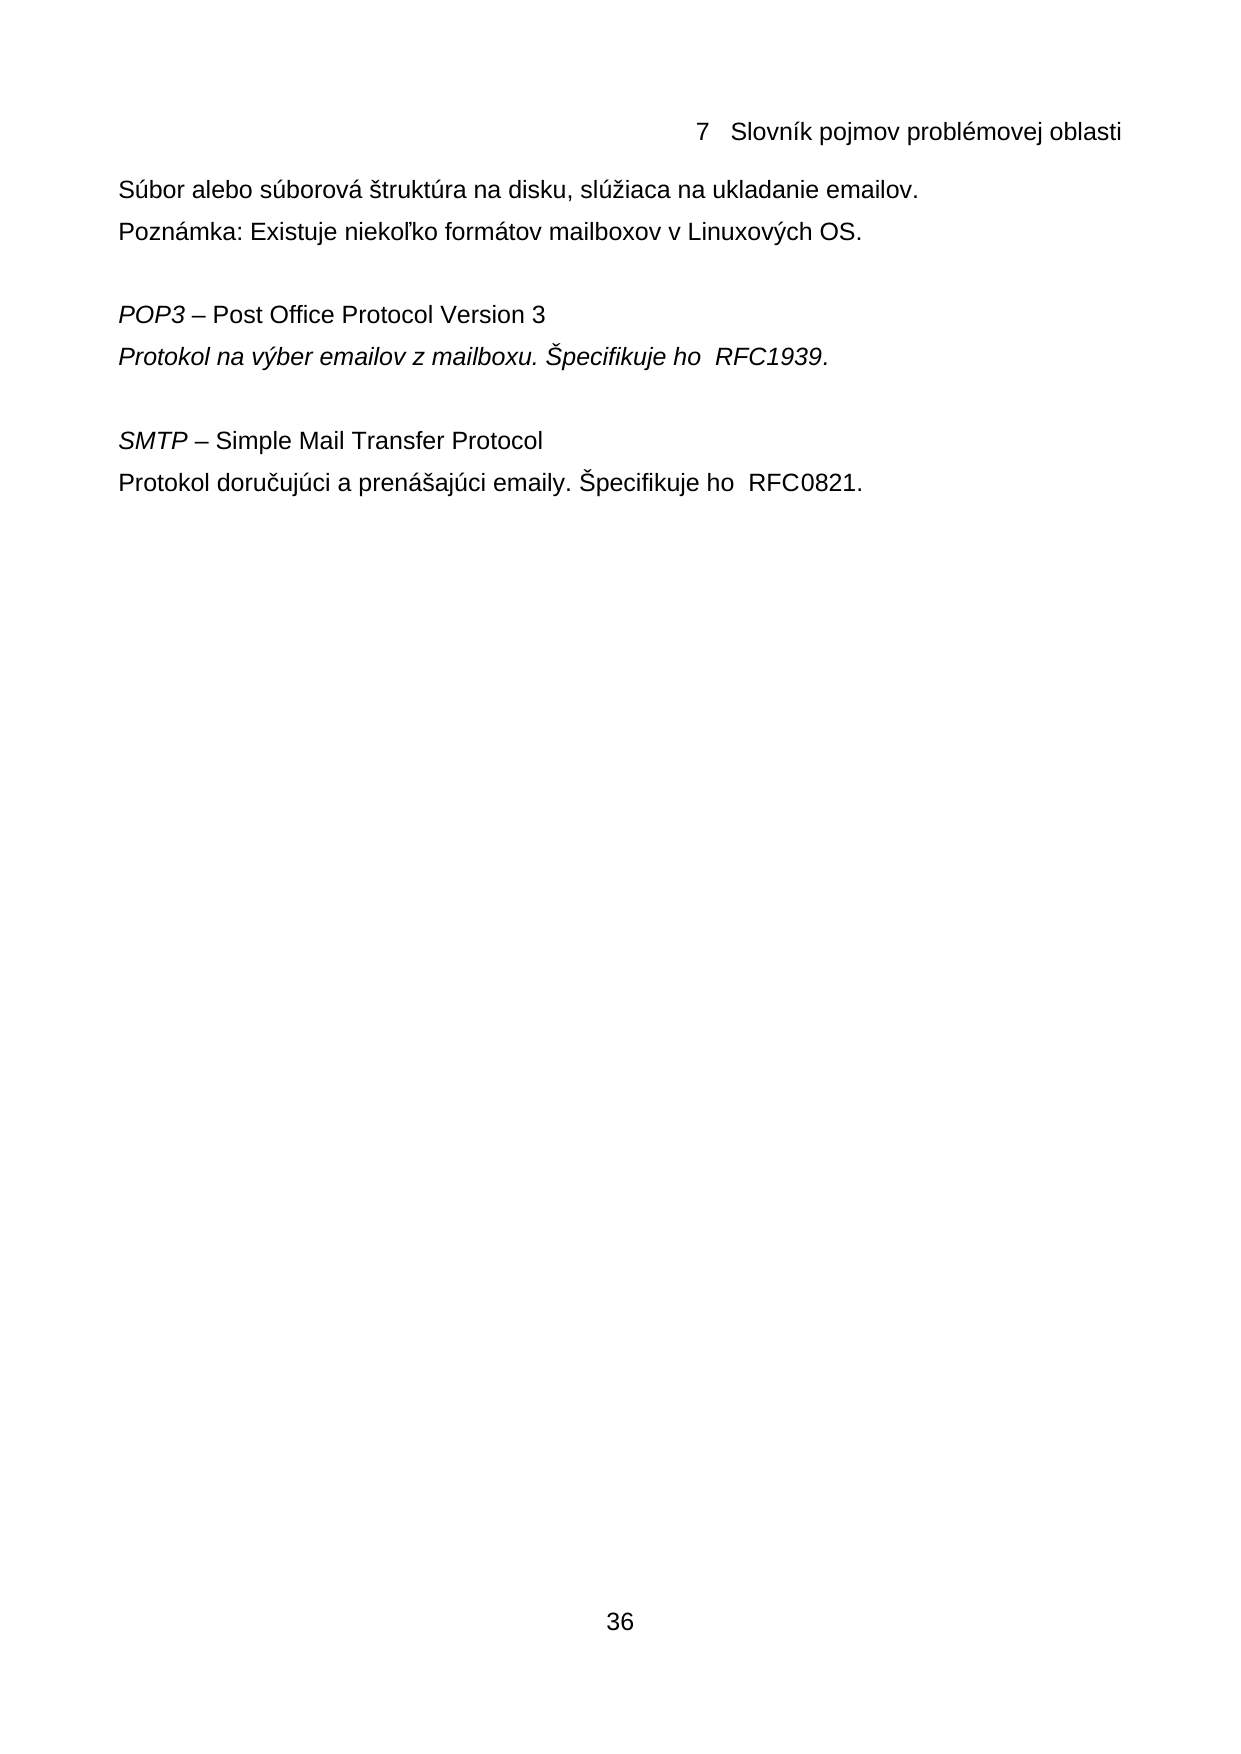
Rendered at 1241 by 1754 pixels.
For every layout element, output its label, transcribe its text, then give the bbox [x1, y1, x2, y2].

text Protokol doručujúci a prenášajúci emaily. Špecifikuje ho RFC0821. [118, 469, 1122, 497]
text Protokol na výber emailov z mailboxu. Špecifikuje ho RFC1939. [118, 343, 1122, 371]
text Súbor alebo súborová štruktúra na disku, slúžiaca na ukladanie emailov. [118, 176, 1122, 203]
text POP3 – Post Office Protocol Version 3 [118, 301, 1122, 329]
text SMTP – Simple Mail Transfer Protocol [118, 427, 1122, 455]
text Poznámka: Existuje niekoľko formátov mailboxov v Linuxových OS. [118, 217, 1122, 245]
